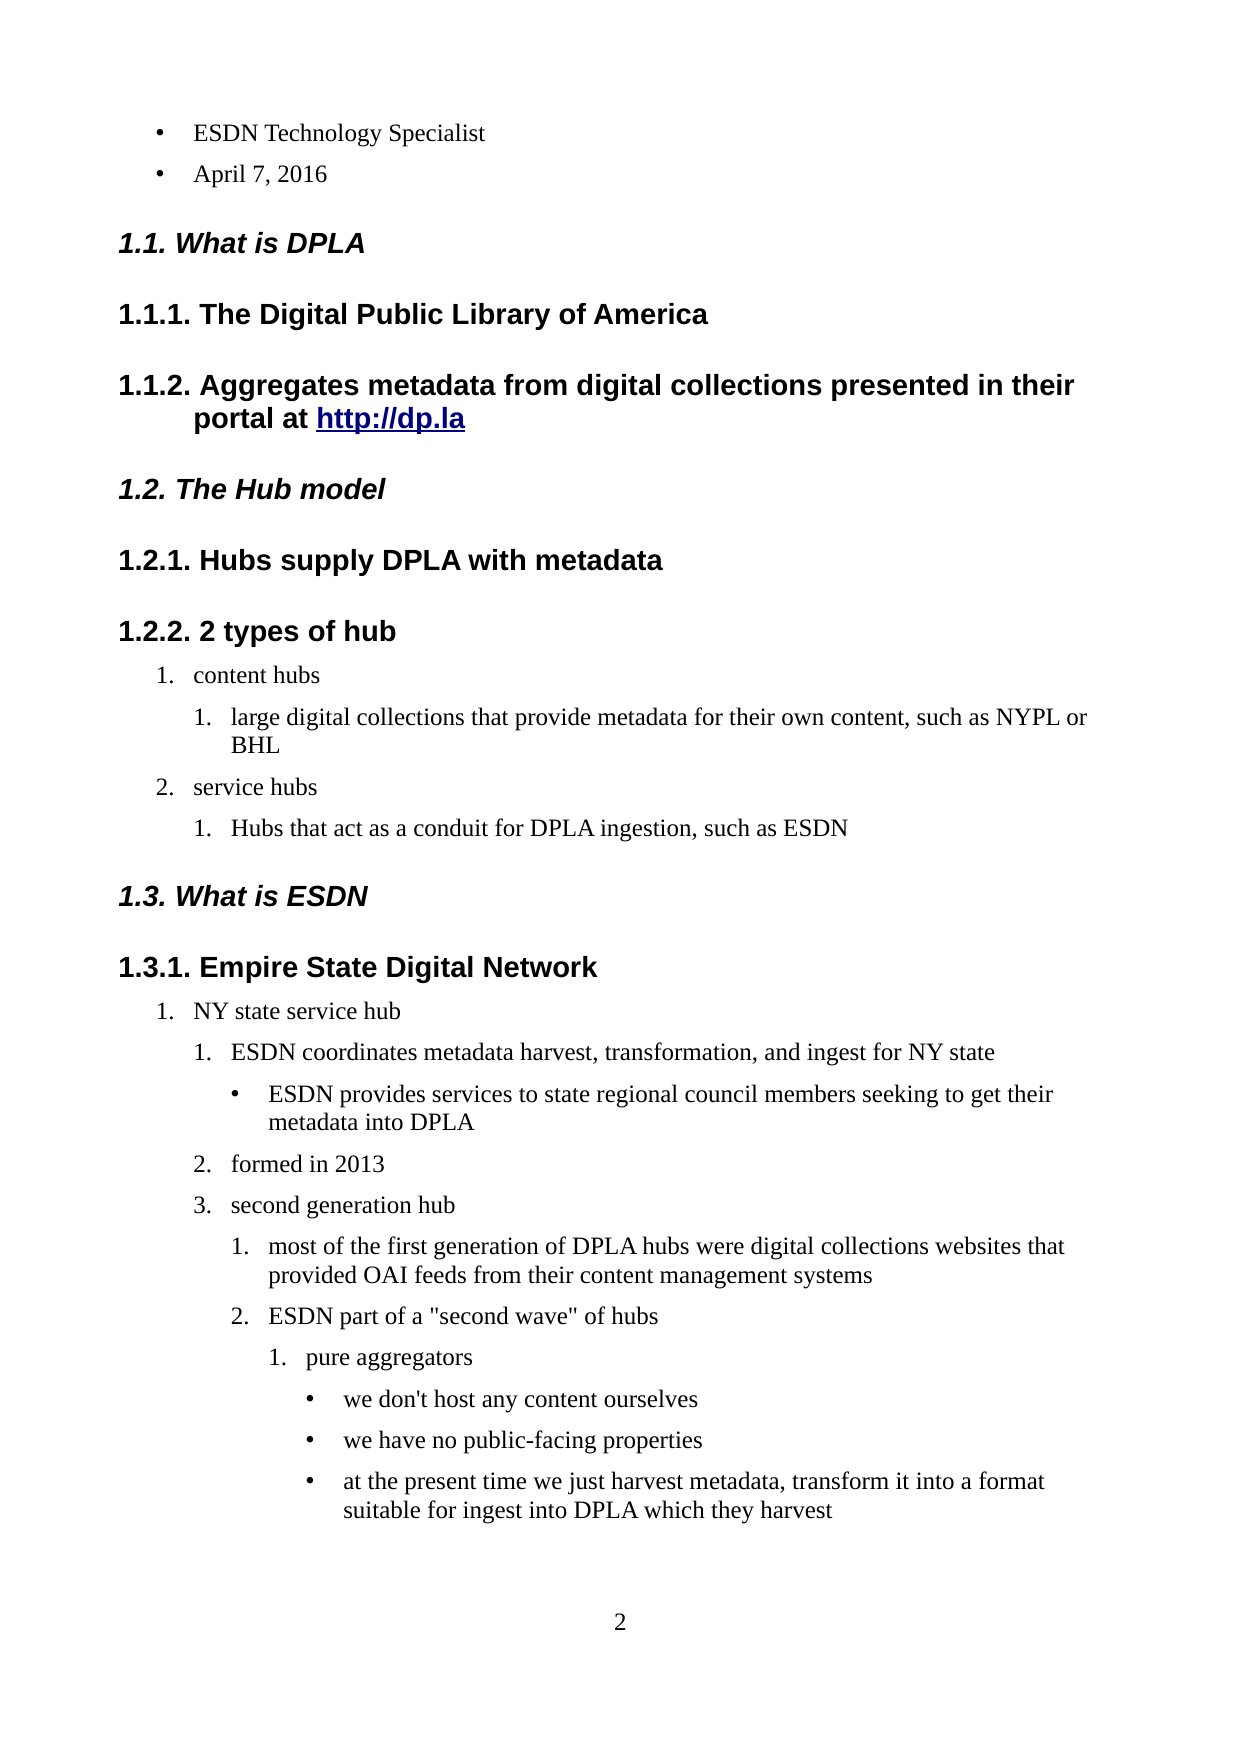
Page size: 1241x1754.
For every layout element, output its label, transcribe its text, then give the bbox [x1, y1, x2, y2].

subtitle Hubs supply DPLA with metadata [118, 543, 1122, 577]
list most of the first generation of DPLA hubs were digital collections websites that provided OAI feeds from their content management systems [231, 1231, 1122, 1289]
list at the present time we just harvest metadata, transform it into a format suitable for ingest into DPLA which they harvest [306, 1466, 1122, 1524]
list ESDN Technology Specialist [156, 118, 1122, 147]
list ESDN part of a "second wave" of hubs [231, 1301, 1122, 1330]
list large digital collections that provide metadata for their own content, such as NYPL or BHL [193, 702, 1122, 759]
list pure aggregators [268, 1342, 1122, 1371]
list we have no public-facing properties [306, 1425, 1122, 1454]
subtitle The Hub model [118, 472, 1122, 506]
list ESDN provides services to state regional council members seeking to get their metadata into DPLA [231, 1079, 1122, 1136]
list content hubs [156, 660, 1122, 689]
list service hubs [156, 772, 1122, 800]
subtitle What is DPLA [118, 226, 1122, 259]
list second generation hub [193, 1190, 1122, 1219]
list we don't host any content ourselves [306, 1384, 1122, 1412]
list ESDN coordinates metadata harvest, transformation, and ingest for NY state [193, 1037, 1122, 1066]
list April 7, 2016 [156, 159, 1122, 188]
subtitle 2 types of hub [118, 614, 1122, 648]
subtitle Empire State Digital Network [118, 950, 1122, 984]
list NY state service hub [156, 996, 1122, 1025]
subtitle What is ESDN [118, 879, 1122, 913]
list formed in 2013 [193, 1149, 1122, 1177]
subtitle Aggregates metadata from digital collections presented in their portal at http://dp.la [118, 368, 1122, 435]
list Hubs that act as a conduit for DPLA ingestion, such as ESDN [193, 813, 1122, 842]
subtitle The Digital Public Library of America [118, 297, 1122, 330]
